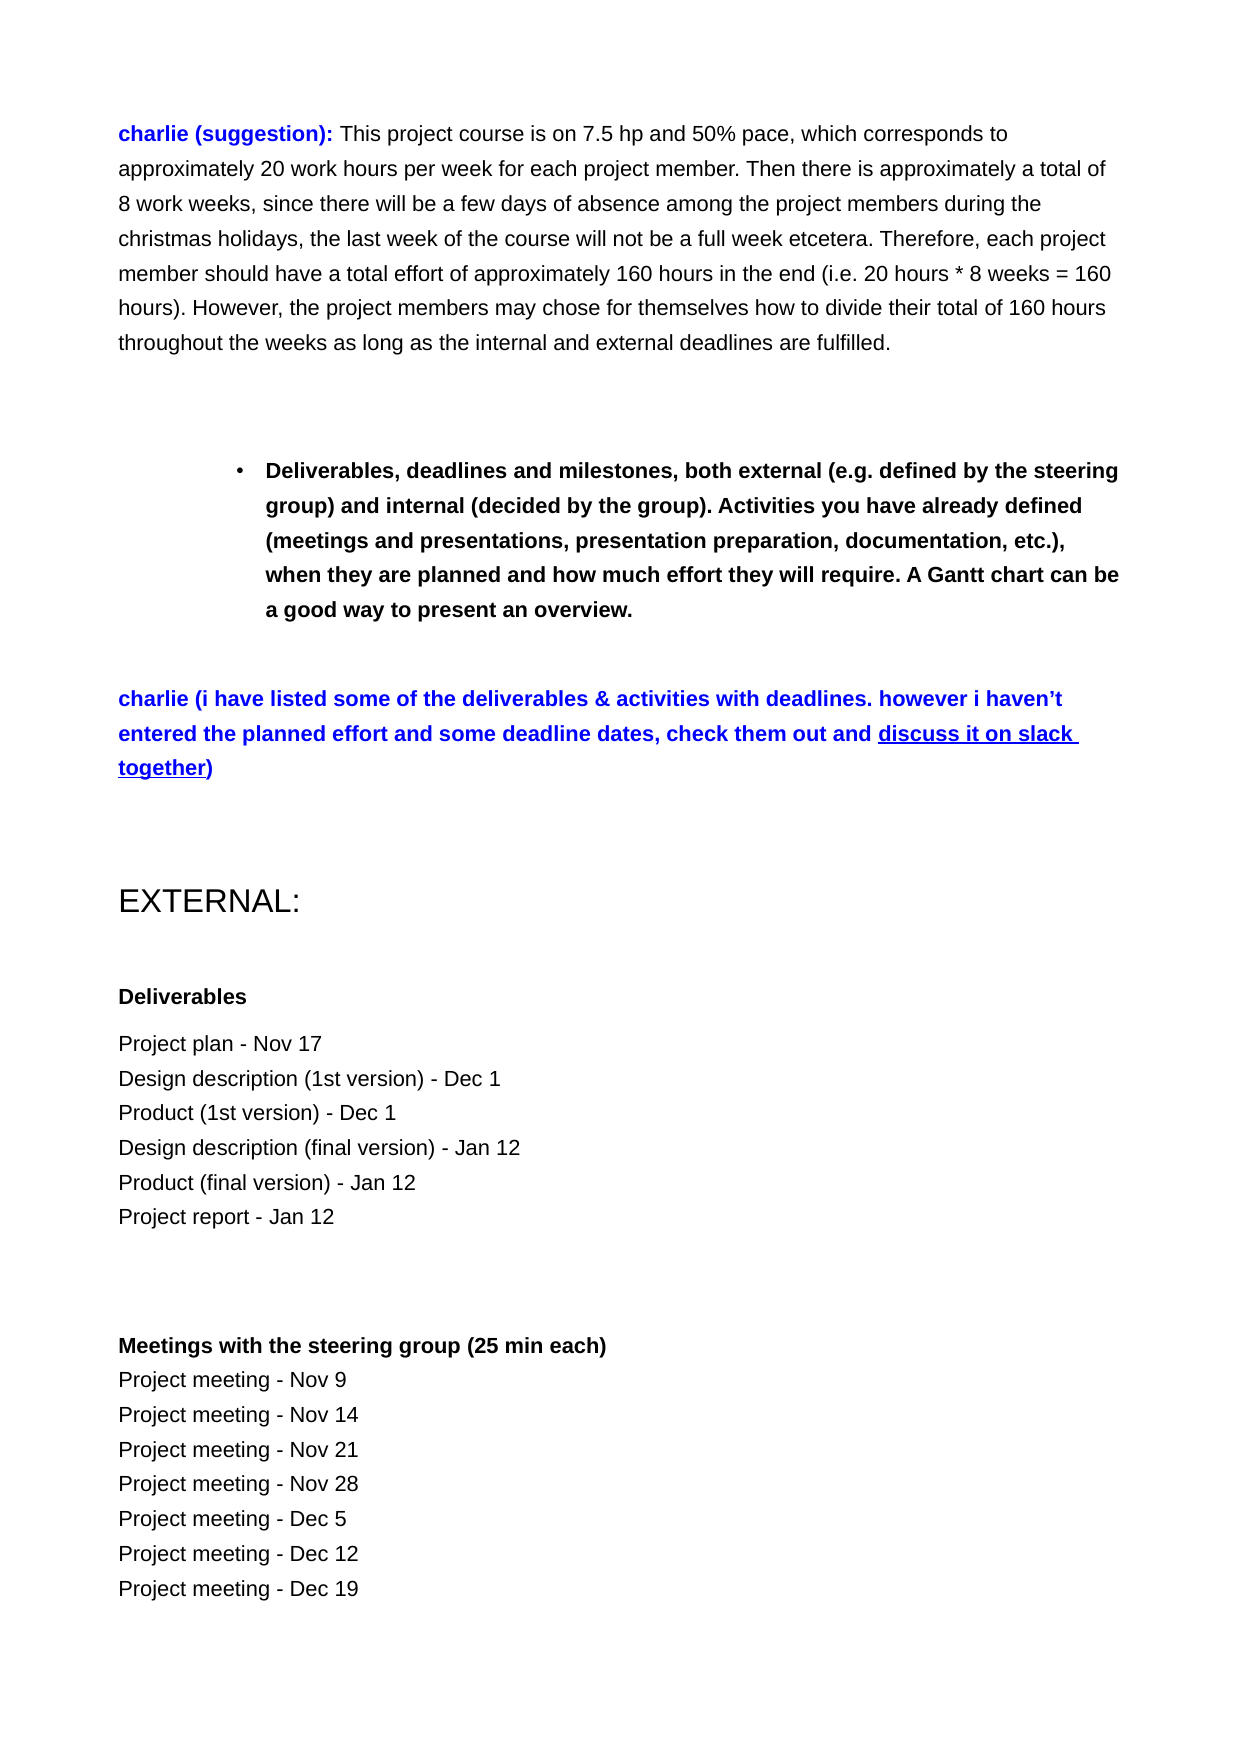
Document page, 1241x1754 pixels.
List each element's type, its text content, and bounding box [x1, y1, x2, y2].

text Project plan - Nov 17 [118, 1031, 1122, 1056]
text Project meeting - Nov 14 [118, 1402, 1122, 1427]
subtitle EXTERNAL: [118, 882, 1122, 919]
text Design description (final version) - Jan 12 [118, 1135, 1122, 1160]
text Product (1st version) - Dec 1 [118, 1100, 1122, 1125]
text charlie (suggestion): This project course is on 7.5 hp and 50% pace, which corresponds to approximately 20 work hours per week for each project member. Then there is approximately a total of 8 work weeks, since there will be a few days of absence among the project members during the christmas holidays, the last week of the course will not be a full week etcetera. Therefore, each project member should have a total effort of approximately 160 hours in the end (i.e. 20 hours * 8 weeks = 160 hours). However, the project members may chose for themselves how to divide their total of 160 hours throughout the weeks as long as the internal and external deadlines are fulfilled. [118, 118, 1122, 355]
text Project meeting - Nov 28 [118, 1471, 1122, 1497]
text Product (final version) - Jan 12 [118, 1169, 1122, 1195]
text Design description (1st version) - Dec 1 [118, 1065, 1122, 1091]
text Project meeting - Dec 5 [118, 1506, 1122, 1531]
text Project meeting - Nov 21 [118, 1437, 1122, 1462]
text Project meeting - Dec 19 [118, 1575, 1122, 1601]
text Meetings with the steering group (25 min each) [118, 1333, 1122, 1358]
text charlie (i have listed some of the deliverables & activities with deadlines. however i haven’t entered the planned effort and some deadline dates, check them out and discuss it on slack together) [118, 686, 1122, 780]
text Project report - Jan 12 [118, 1204, 1122, 1229]
subtitle Deliverables [118, 983, 1122, 1009]
text Project meeting - Nov 9 [118, 1367, 1122, 1392]
list Deliverables, deadlines and milestones, both external (e.g. defined by the steering group) and internal (decided by the group). Activities you have already defined (meetings and presentations, presentation preparation, documentation, etc.), when they are planned and how much effort they will require. A Gantt chart can be a good way to present an overview. [236, 458, 1122, 622]
text Project meeting - Dec 12 [118, 1541, 1122, 1566]
